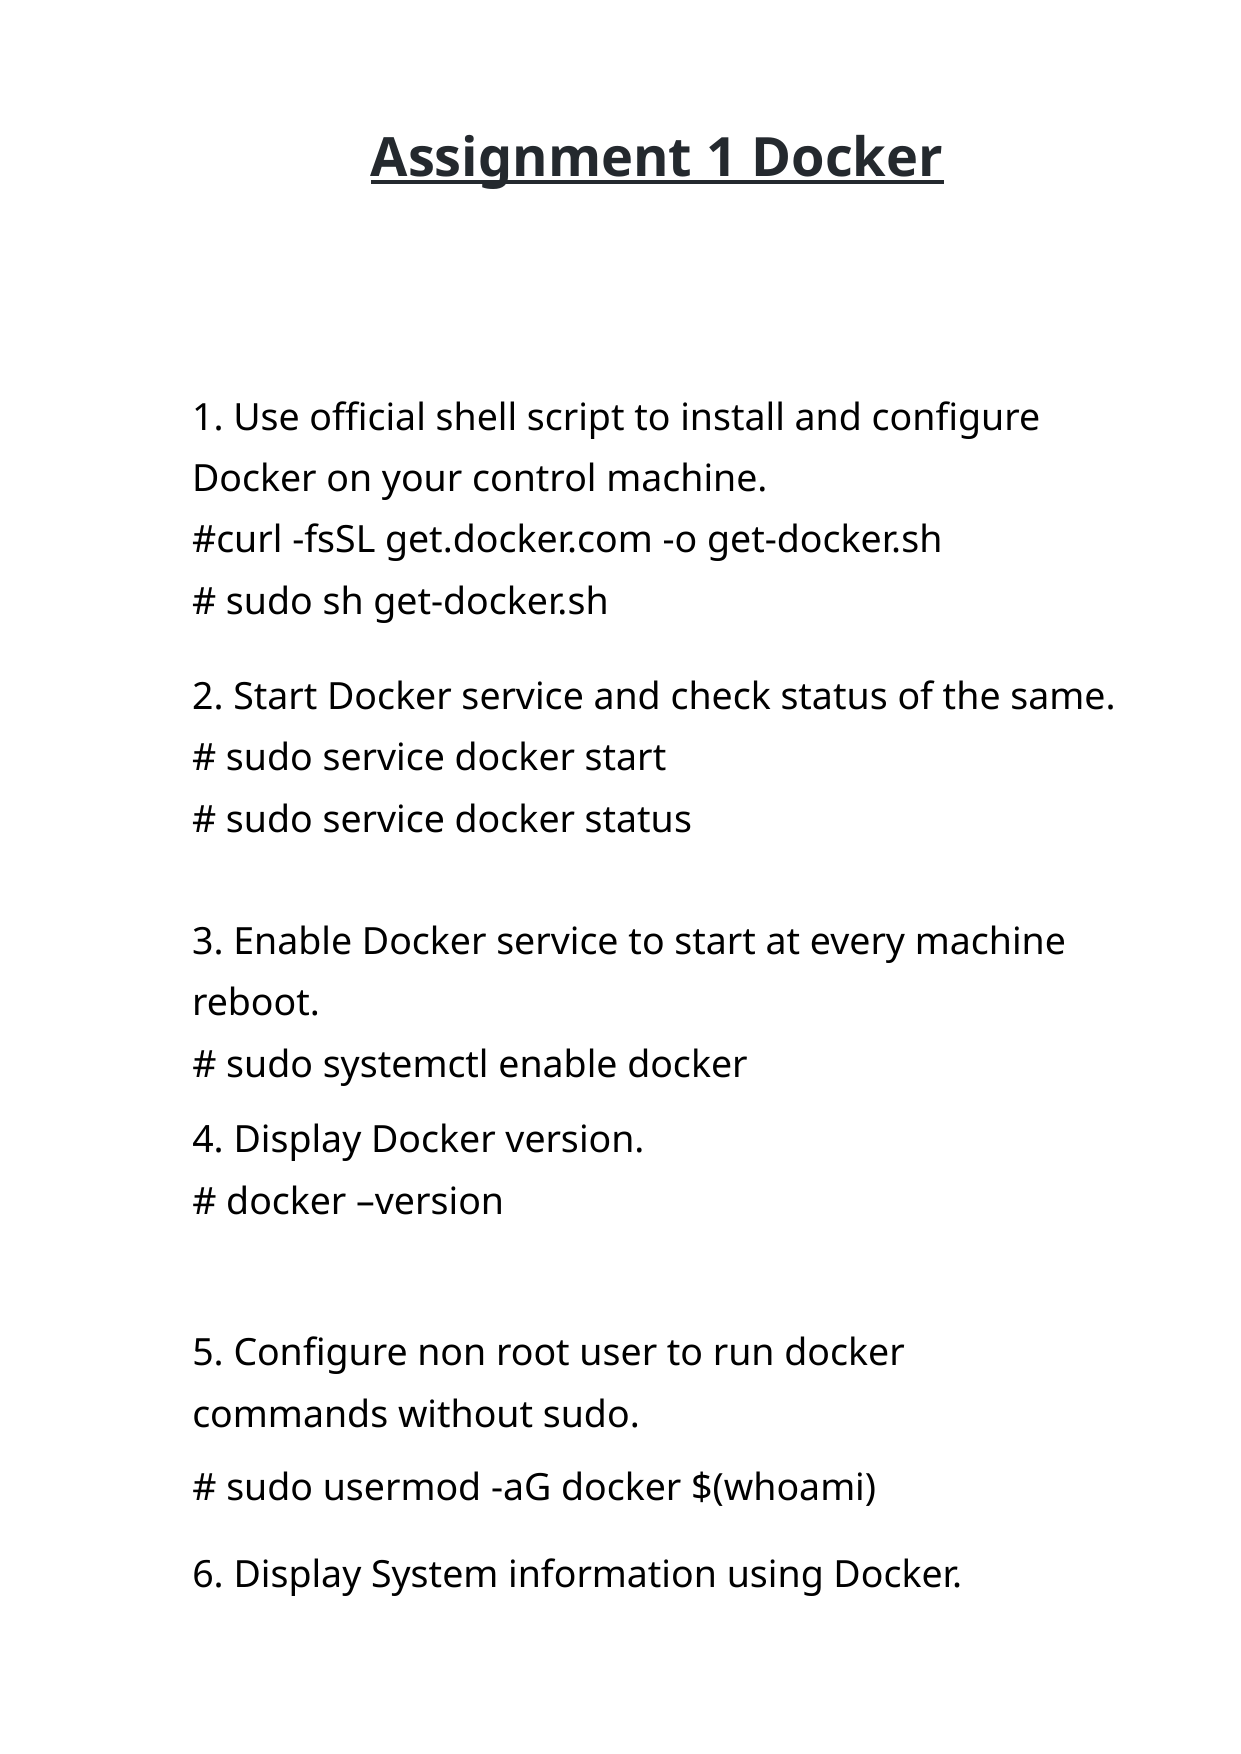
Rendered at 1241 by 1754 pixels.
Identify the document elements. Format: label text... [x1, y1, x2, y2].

list # sudo sh get-docker.sh [118, 574, 1122, 625]
text # sudo systemctl enable docker [118, 1037, 1122, 1088]
text 6. Display System information using Docker. [118, 1548, 1122, 1599]
list 1. Use official shell script to install and configure Docker on your control machine. [118, 390, 1122, 503]
text # docker –version [118, 1174, 1122, 1225]
list 2. Start Docker service and check status of the same. [118, 669, 1122, 720]
text 4. Display Docker version. [118, 1113, 1122, 1164]
text # sudo usermod -aG docker $(whoami) [118, 1460, 1122, 1511]
list # sudo service docker start [118, 731, 1122, 782]
list # sudo service docker status [118, 792, 1122, 843]
list 3. Enable Docker service to start at every machine reboot. [118, 914, 1122, 1027]
text 5. Configure non root user to run docker commands without sudo. [118, 1326, 1122, 1438]
list Assignment 1 Docker [118, 118, 1122, 192]
list #curl -fsSL get.docker.com -o get-docker.sh [118, 513, 1122, 564]
